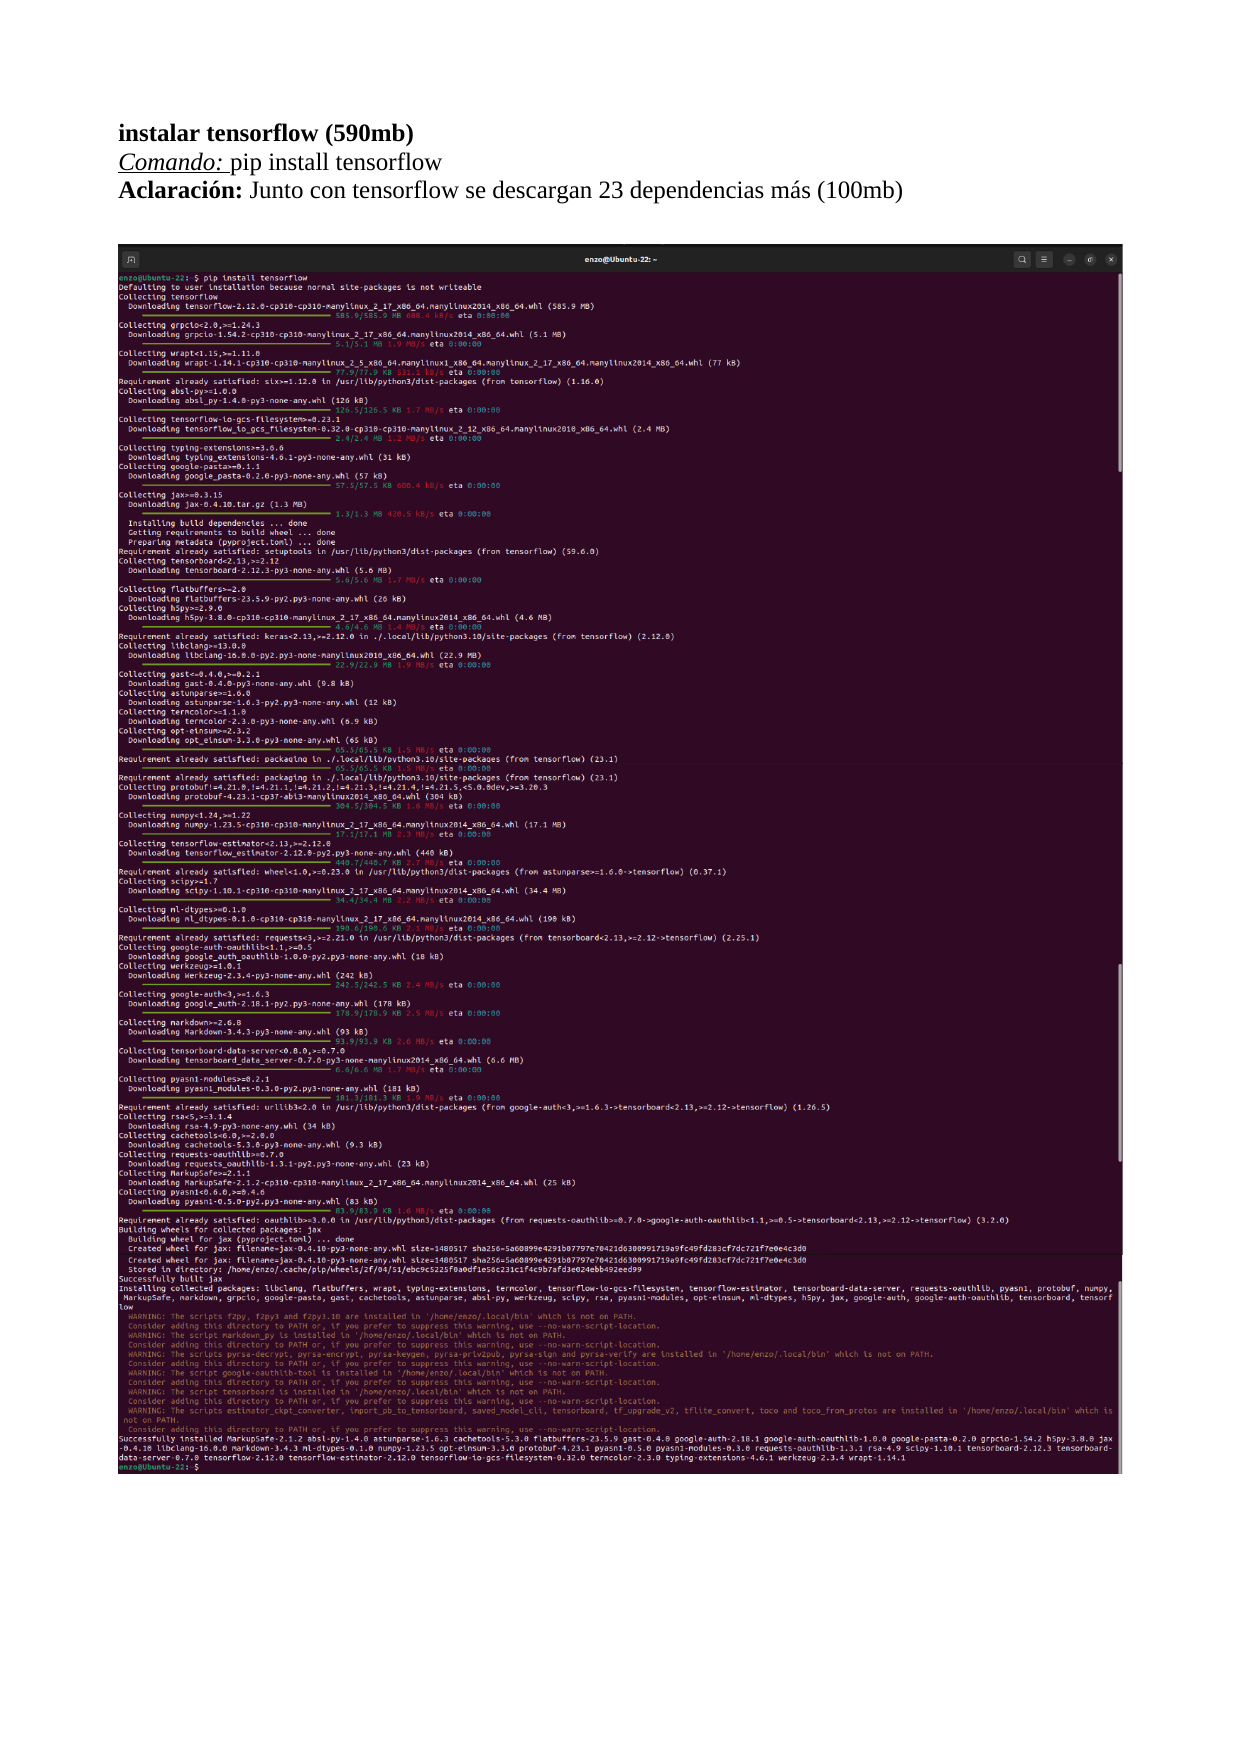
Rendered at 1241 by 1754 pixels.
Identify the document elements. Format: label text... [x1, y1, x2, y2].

text instalar tensorflow (590mb) [118, 118, 1122, 147]
text Comando: pip install tensorflow [118, 147, 1122, 176]
text Aclaración: Junto con tensorflow se descargan 23 dependencias más (100mb) [118, 176, 1122, 204]
picture [118, 244, 1123, 1474]
